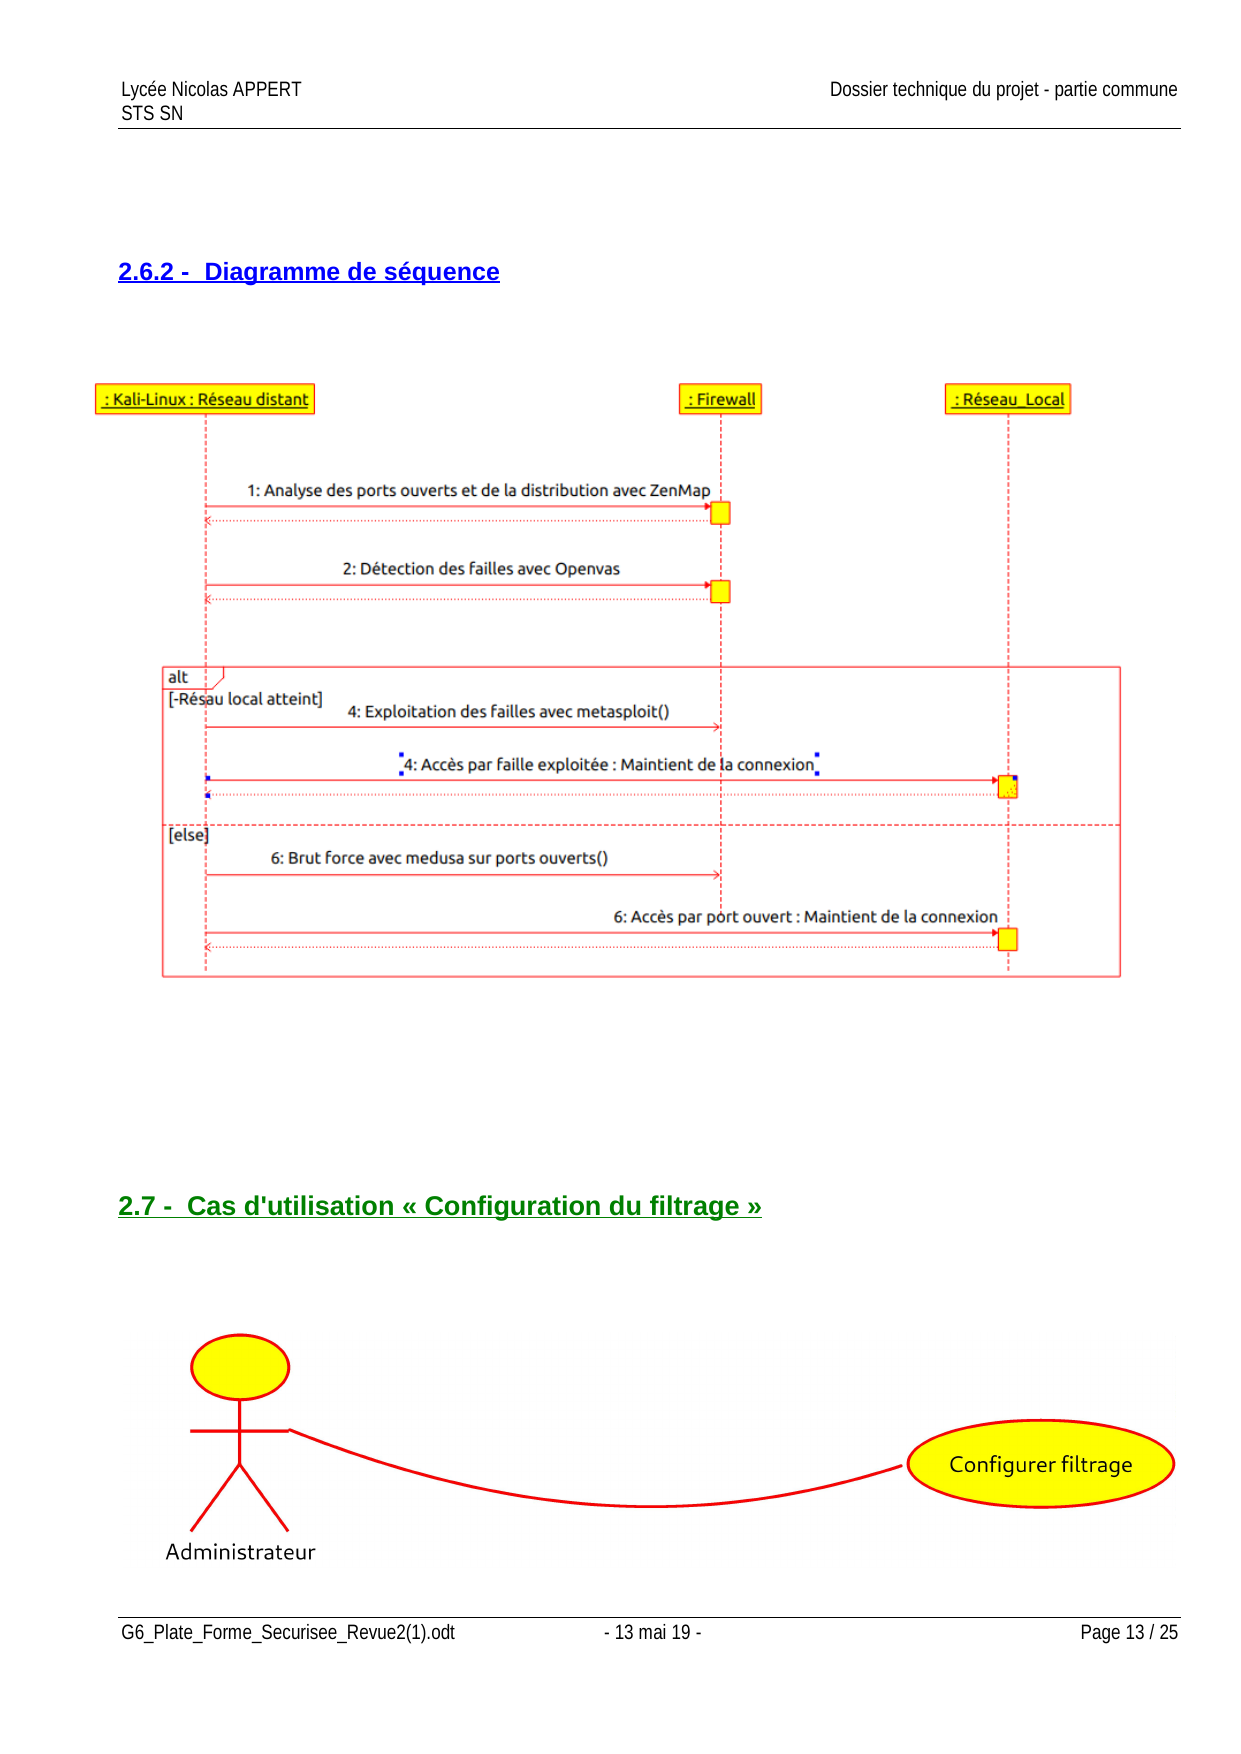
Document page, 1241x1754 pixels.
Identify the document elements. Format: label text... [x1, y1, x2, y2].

picture [123, 1332, 1176, 1568]
subtitle Diagramme de séquence [118, 257, 1181, 286]
picture [79, 374, 1143, 1002]
subtitle Cas d'utilisation « Configuration du filtrage » [118, 1191, 1181, 1221]
